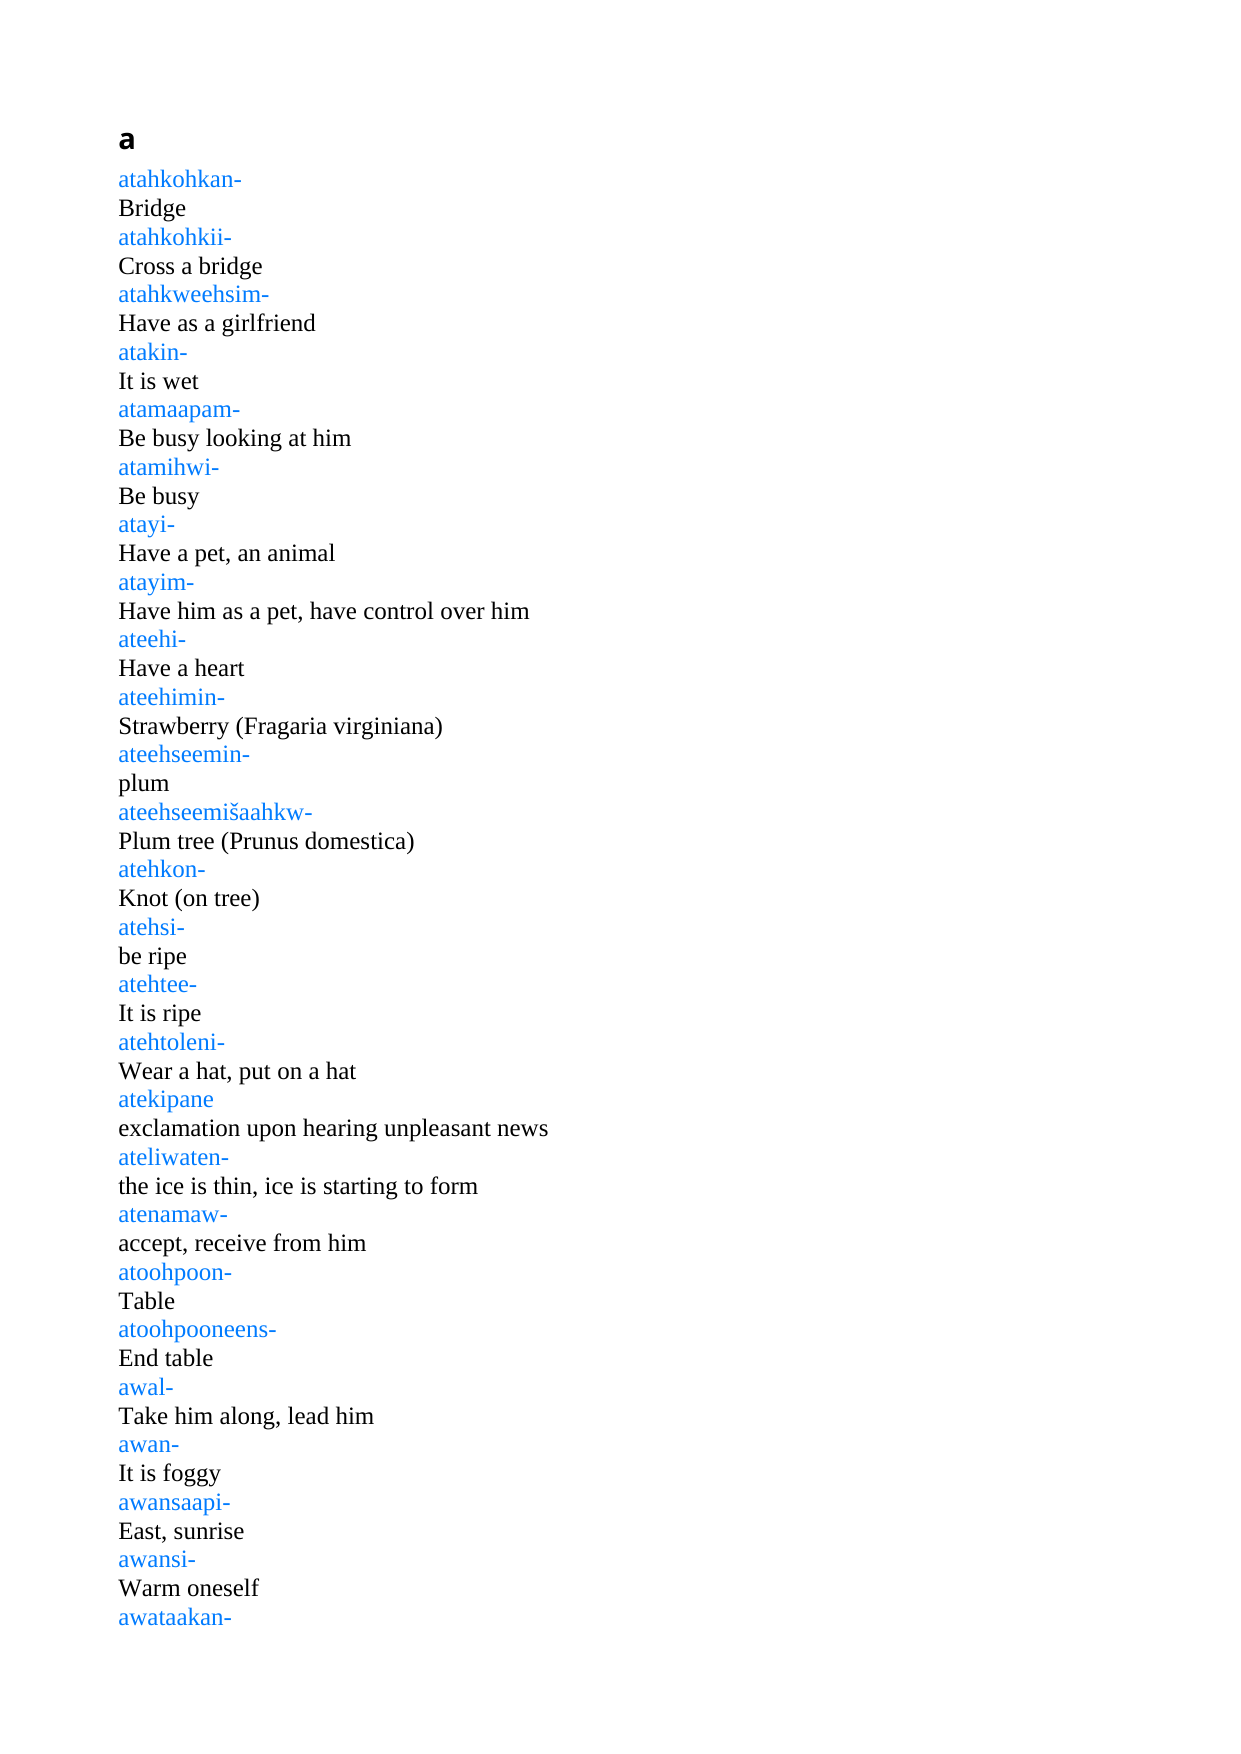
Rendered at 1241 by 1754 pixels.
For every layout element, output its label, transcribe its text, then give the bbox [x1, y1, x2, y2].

table_cell atahkweehsim- Have as a girlfriend [118, 280, 834, 337]
table_cell awansi- Warm oneself [118, 1545, 834, 1602]
table_cell atehkon- Knot (on tree) [118, 855, 834, 912]
table_cell awataakan- [118, 1602, 834, 1631]
table_cell ateehi- Have a heart [118, 625, 834, 682]
table_cell atehsi- be ripe [118, 912, 834, 969]
table_cell awan- It is foggy [118, 1430, 834, 1487]
table_cell ateehseemin- plum [118, 740, 834, 797]
table_cell atamihwi- Be busy [118, 452, 834, 509]
table_cell atoohpoon- Table [118, 1257, 834, 1314]
table_cell atenamaw- accept, receive from him [118, 1200, 834, 1257]
table_cell ateehseemišaahkw- Plum tree (Prunus domestica) [118, 797, 834, 854]
table_cell atehtee- It is ripe [118, 970, 834, 1027]
table_cell atahkohkan- Bridge [118, 165, 834, 222]
table_cell atekipane exclamation upon hearing unpleasant news [118, 1085, 834, 1142]
table_cell atayi- Have a pet, an animal [118, 510, 834, 567]
table_cell atakin- It is wet [118, 337, 834, 394]
table_header a [118, 118, 834, 164]
table_cell atamaapam- Be busy looking at him [118, 395, 834, 452]
table_cell awansaapi- East, sunrise [118, 1487, 834, 1544]
table_cell atayim- Have him as a pet, have control over him [118, 567, 834, 624]
table_cell ateehimin- Strawberry (Fragaria virginiana) [118, 682, 834, 739]
table_cell atoohpooneens- End table [118, 1315, 834, 1372]
table_cell atehtoleni- Wear a hat, put on a hat [118, 1027, 834, 1084]
table_cell awal- Take him along, lead him [118, 1372, 834, 1429]
table_cell ateliwaten- the ice is thin, ice is starting to form [118, 1142, 834, 1199]
table_cell atahkohkii- Cross a bridge [118, 222, 834, 279]
